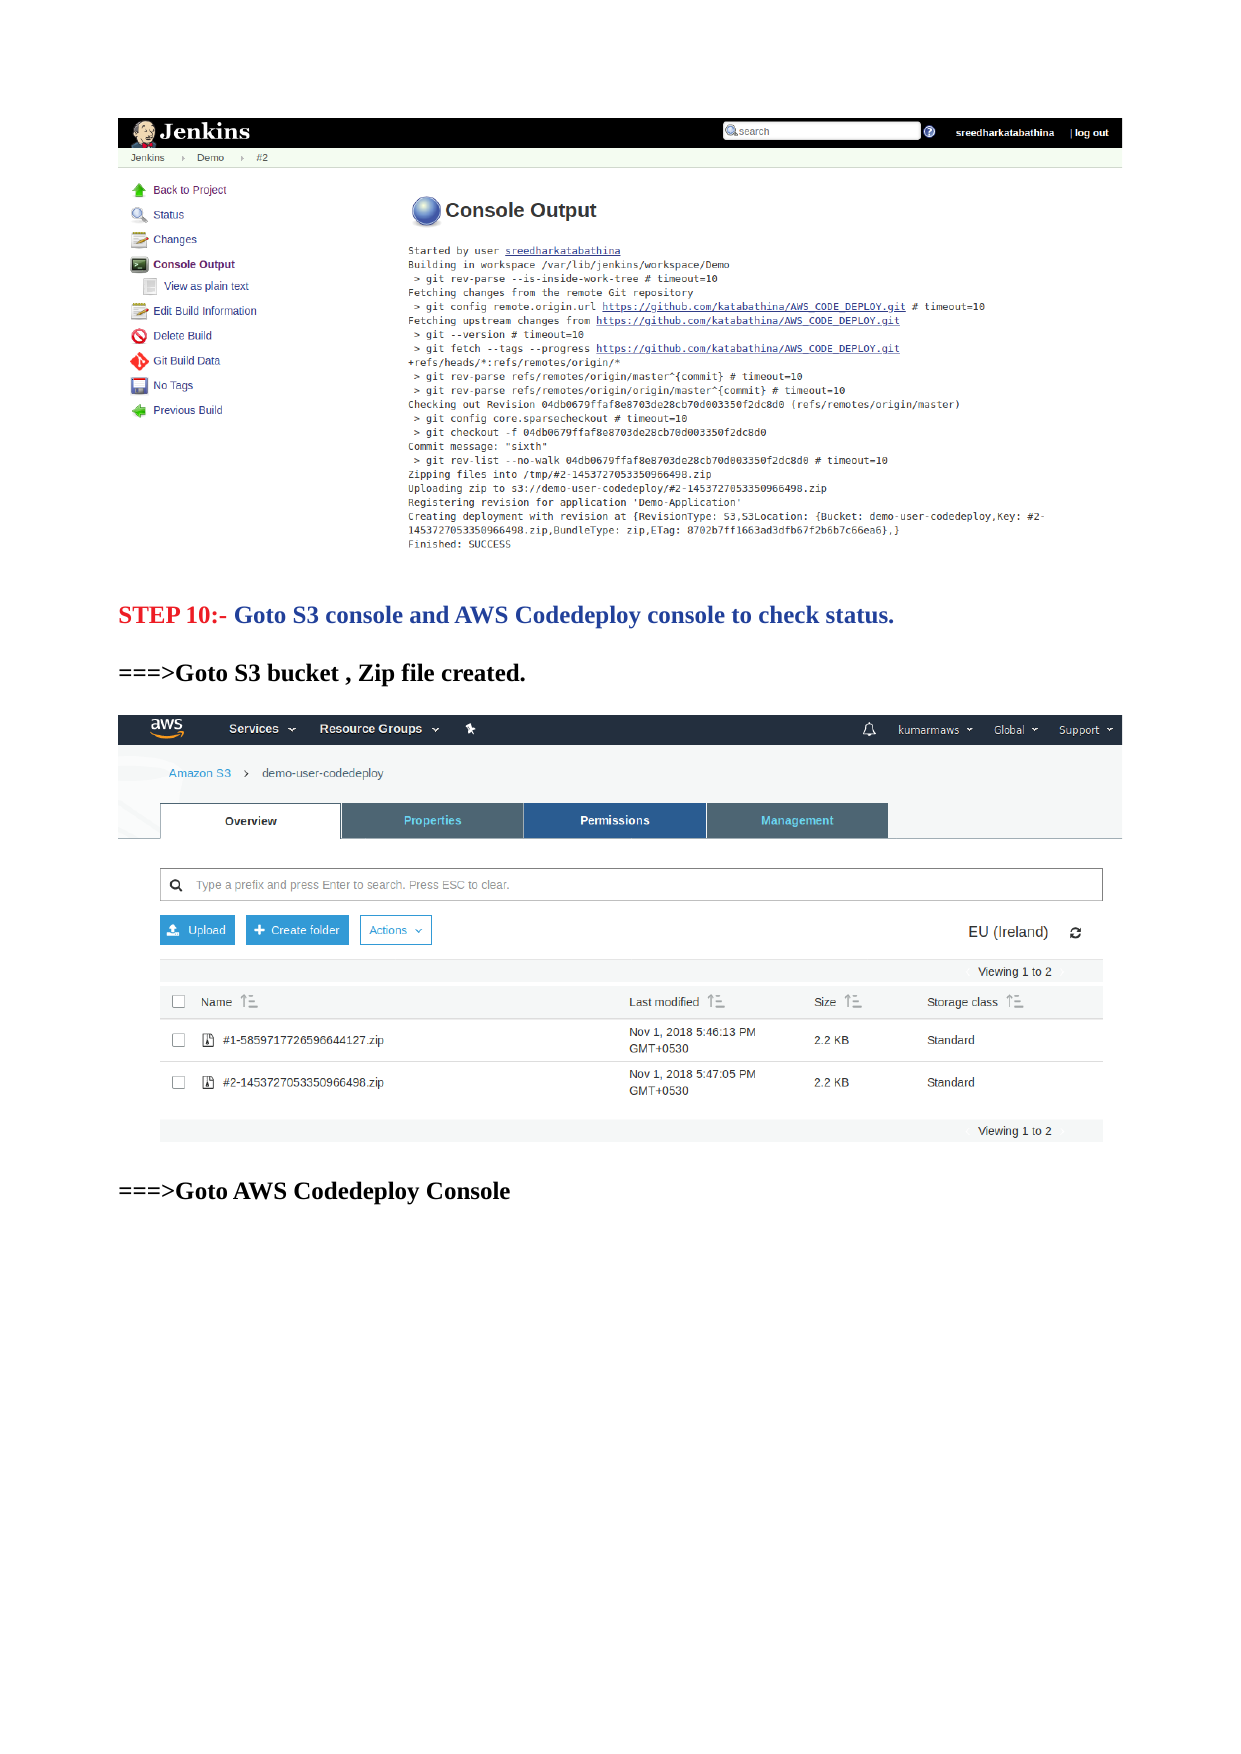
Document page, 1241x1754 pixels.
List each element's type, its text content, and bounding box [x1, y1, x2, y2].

text ===>Goto AWS Codedeploy Console [118, 1176, 1122, 1205]
text ===>Goto S3 bucket , Zip file created. [118, 658, 1122, 687]
text STEP 10:- Goto S3 console and AWS Codedeploy console to check status. [118, 600, 1122, 629]
picture [118, 118, 1123, 572]
picture [118, 715, 1123, 1148]
